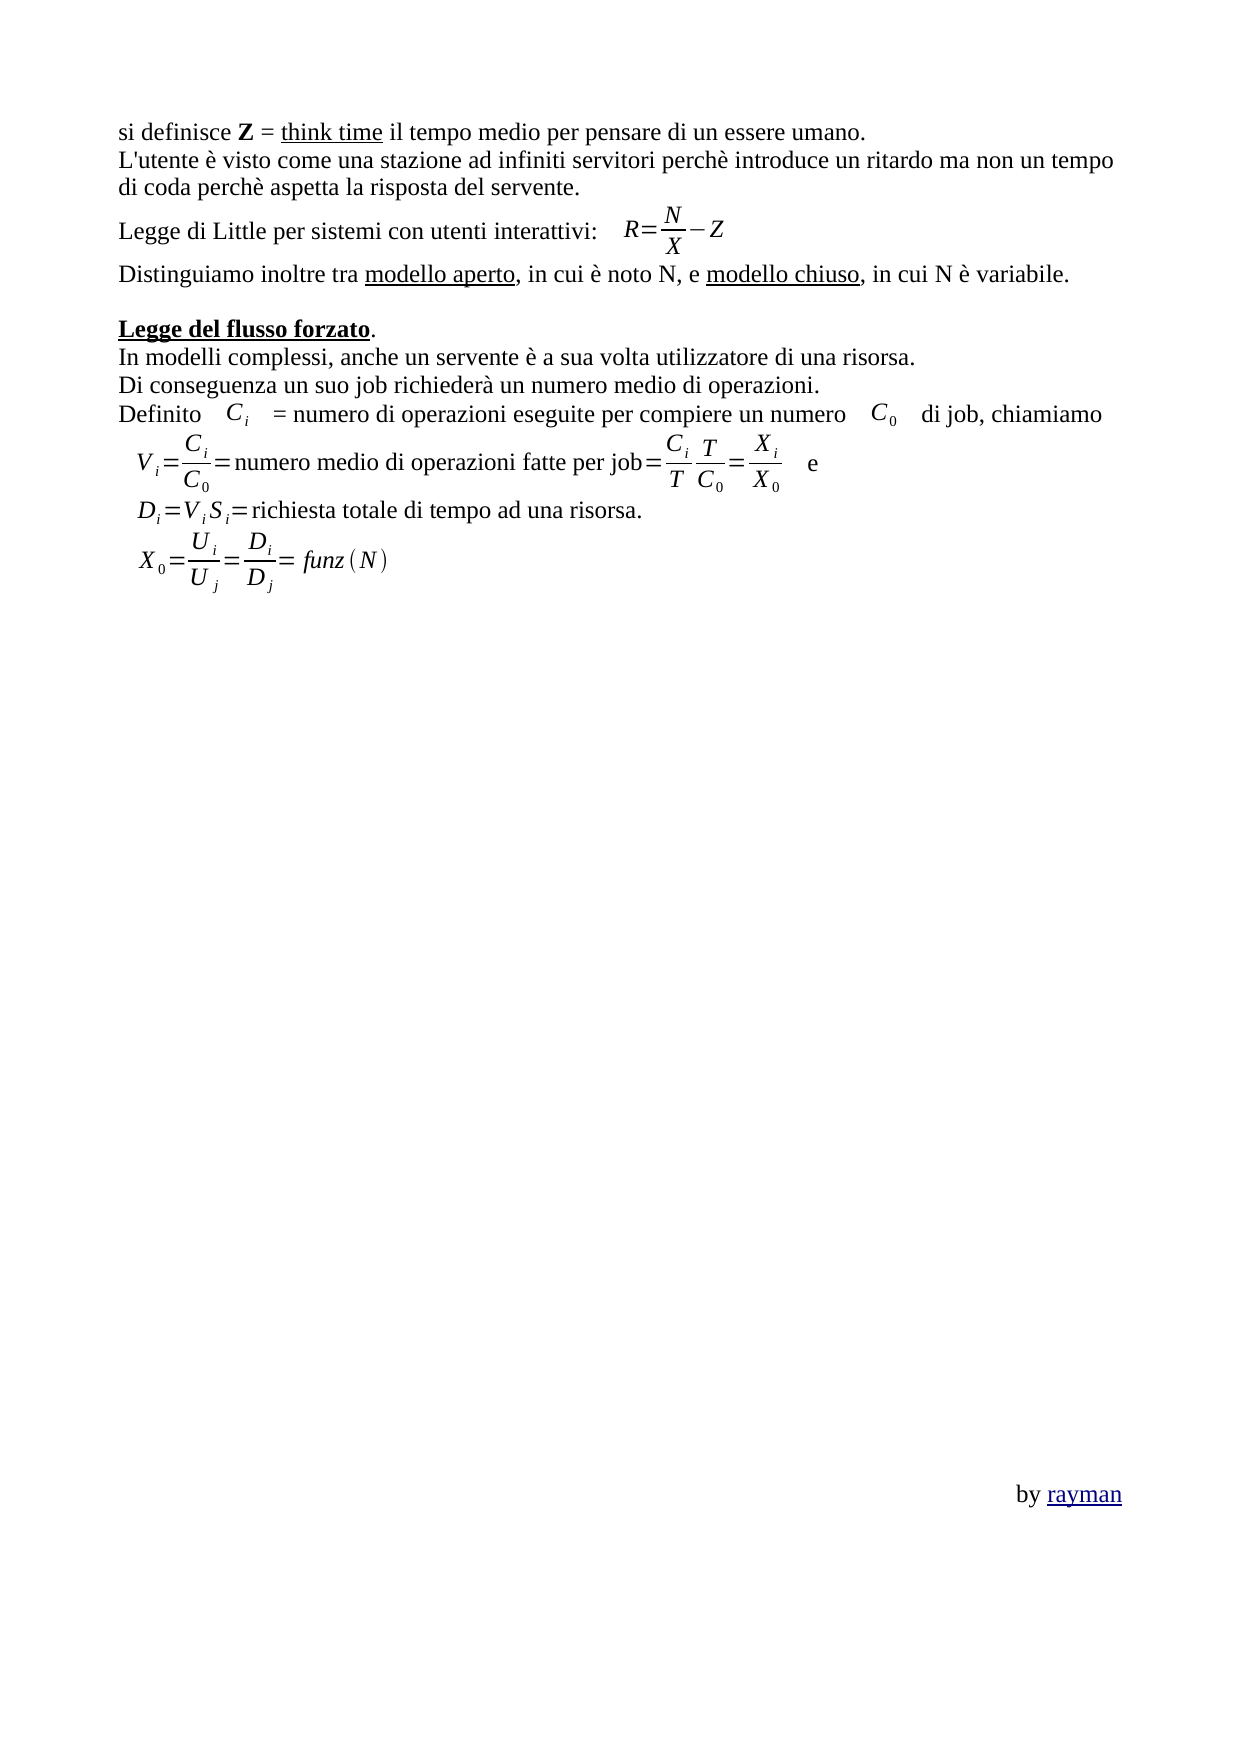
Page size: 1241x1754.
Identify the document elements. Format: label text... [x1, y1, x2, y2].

text L'utente è visto come una stazione ad infiniti servitori perchè introduce un ritardo ma non un tempo di coda perchè aspetta la risposta del servente. [118, 146, 1122, 201]
text Definito = numero di operazioni eseguite per compiere un numero di job, chiamiamo e [118, 399, 1122, 496]
text Legge di Little per sistemi con utenti interattivi: [118, 201, 1122, 260]
text Legge del flusso forzato. [118, 316, 1122, 343]
text Distinguiamo inoltre tra modello aperto, in cui è noto N, e modello chiuso, in cui N è variabile. [118, 260, 1122, 288]
text Di conseguenza un suo job richiederà un numero medio di operazioni. [118, 371, 1122, 399]
text In modelli complessi, anche un servente è a sua volta utilizzatore di una risorsa. [118, 343, 1122, 371]
text si definisce Z = think time il tempo medio per pensare di un essere umano. [118, 118, 1122, 146]
text by rayman [118, 1481, 1122, 1508]
